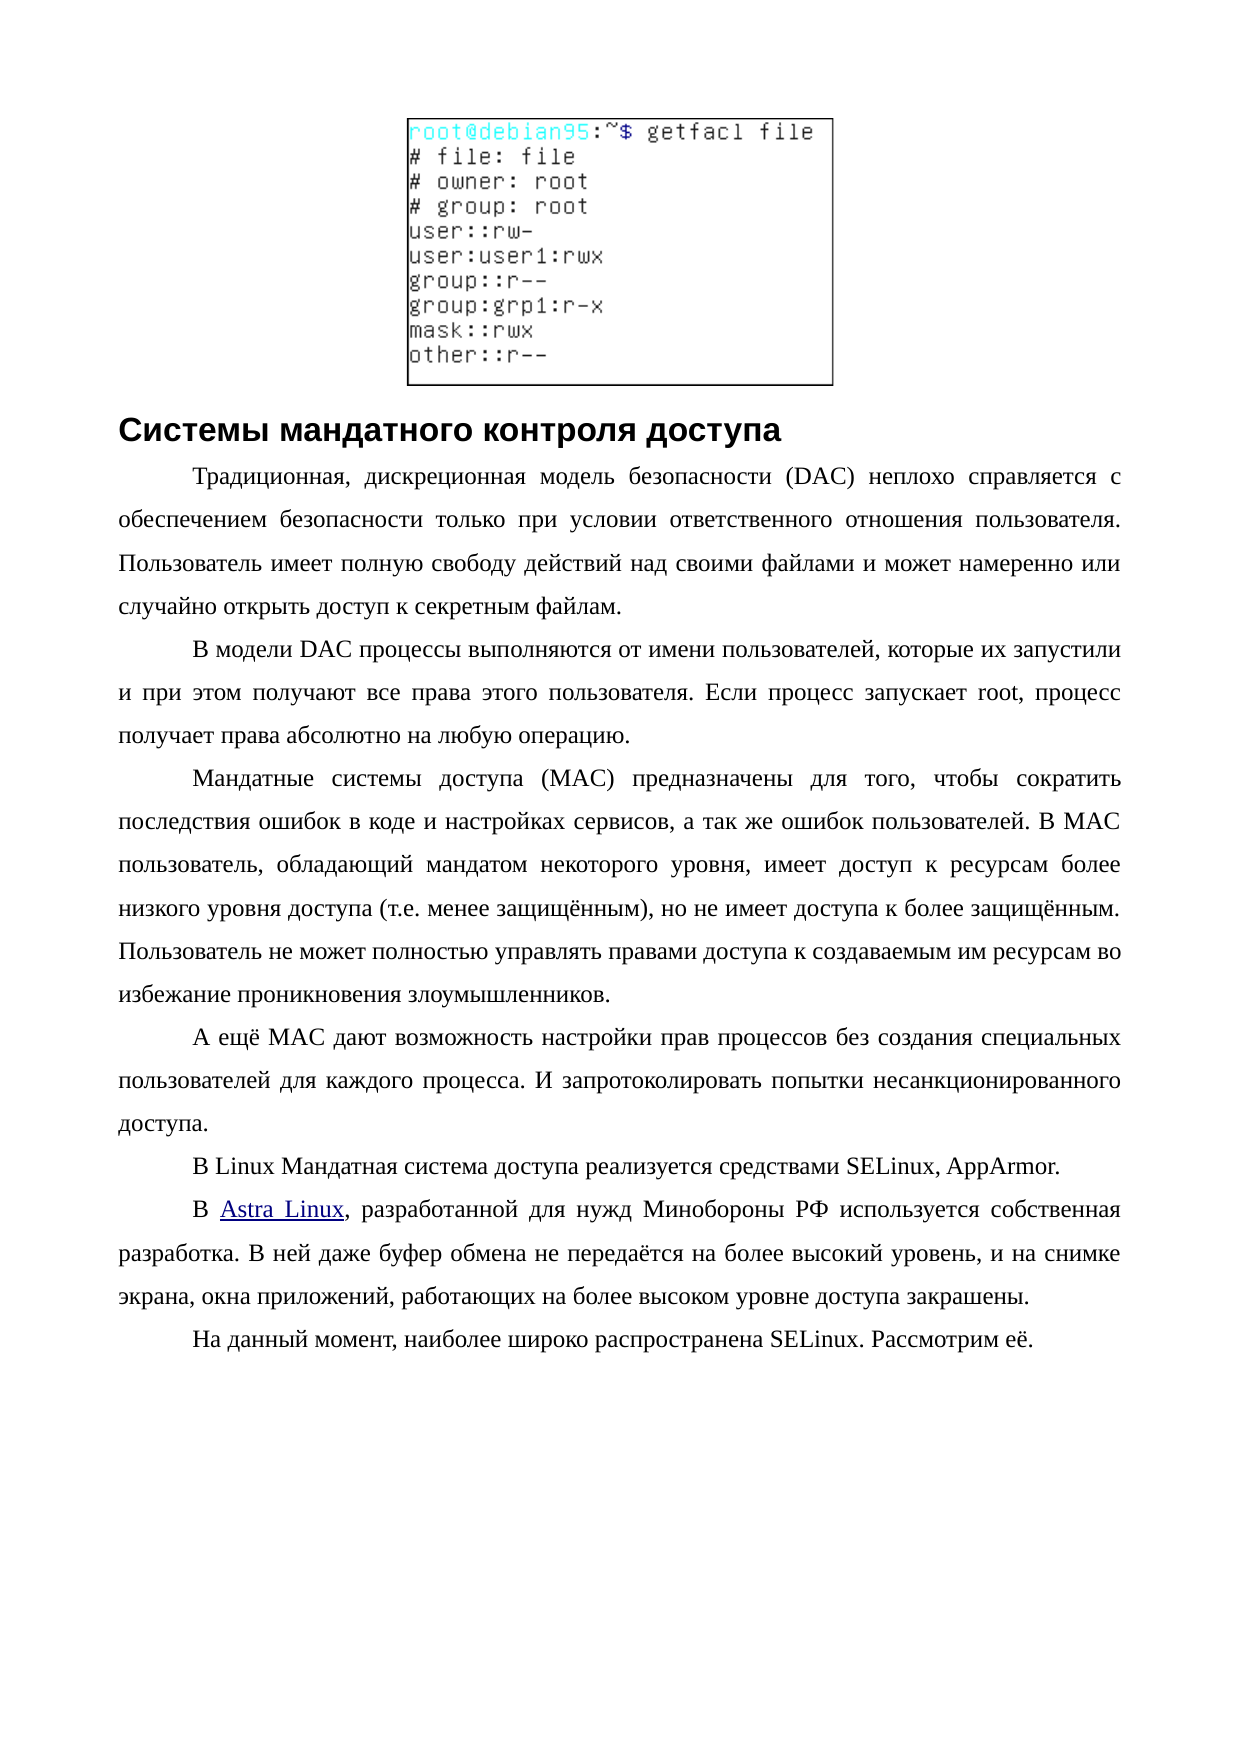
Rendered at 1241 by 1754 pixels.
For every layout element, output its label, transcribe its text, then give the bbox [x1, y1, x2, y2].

picture [406, 118, 834, 386]
text А ещё MAC дают возможность настройки прав процессов без создания специальных пользователей для каждого процесса. И запротоколировать попытки несанкционированного доступа. [118, 1022, 1122, 1137]
text На данный момент, наиболее широко распространена SELinux. Рассмотрим её. [118, 1324, 1122, 1353]
text Мандатные системы доступа (MAC) предназначены для того, чтобы сократить последствия ошибок в коде и настройках сервисов, а так же ошибок пользователей. В MAC пользователь, обладающий мандатом некоторого уровня, имеет доступ к ресурсам более низкого уровня доступа (т.е. менее защищённым), но не имеет доступа к более защищённым. Пользователь не может полностью управлять правами доступа к создаваемым им ресурсам во избежание проникновения злоумышленников. [118, 763, 1122, 1008]
subtitle Системы мандатного контроля доступа [118, 410, 1122, 449]
text В Astra Linux, разработанной для нужд Минобороны РФ используется собственная разработка. В ней даже буфер обмена не передаётся на более высокий уровень, и на снимке экрана, окна приложений, работающих на более высоком уровне доступа закрашены. [118, 1194, 1122, 1309]
text В Linux Мандатная система доступа реализуется средствами SELinux, AppArmor. [118, 1151, 1122, 1180]
text Традиционная, дискреционная модель безопасности (DAC) неплохо справляется с обеспечением безопасности только при условии ответственного отношения пользователя. Пользователь имеет полную свободу действий над своими файлами и может намеренно или случайно открыть доступ к секретным файлам. [118, 461, 1122, 619]
text В модели DAC процессы выполняются от имени пользователей, которые их запустили и при этом получают все права этого пользователя. Если процесс запускает root, процесс получает права абсолютно на любую операцию. [118, 634, 1122, 749]
